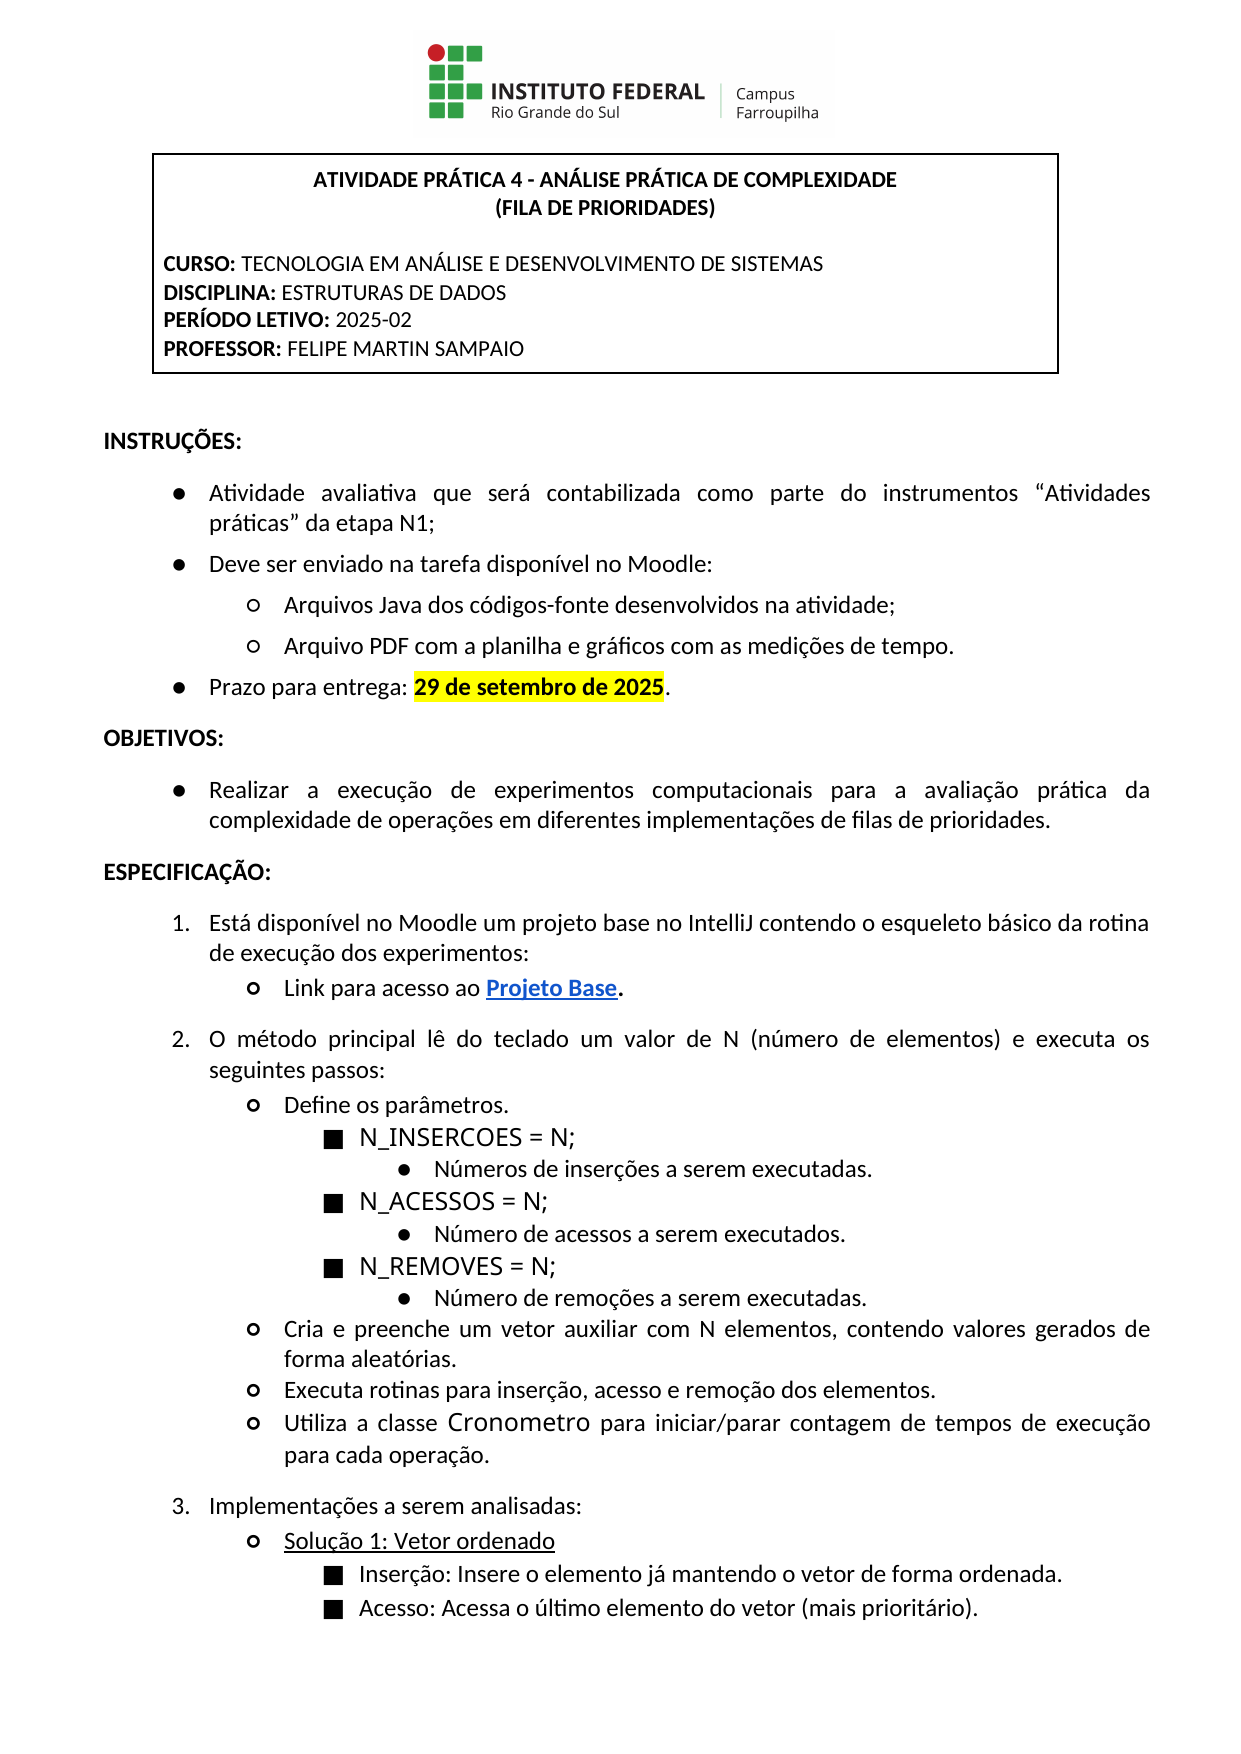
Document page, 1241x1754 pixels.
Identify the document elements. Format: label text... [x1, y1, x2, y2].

list Prazo para entrega: 29 de setembro de 2025. [171, 671, 1152, 702]
list Número de acessos a serem executados. [396, 1218, 1152, 1248]
list Número de remoções a serem executadas. [396, 1283, 1152, 1313]
list Está disponível no Moodle um projeto base no IntelliJ contendo o esqueleto básico da rotina de execução dos experimentos: [171, 907, 1152, 968]
list Link para acesso ao Projeto Base. [246, 972, 1152, 1003]
text INSTRUÇÕES: [103, 395, 1152, 456]
list Executa rotinas para inserção, acesso e remoção dos elementos. [246, 1374, 1152, 1405]
text OBJETIVOS: [103, 722, 1152, 753]
list O método principal lê do teclado um valor de N (número de elementos) e executa os seguintes passos: [171, 1024, 1152, 1085]
list Arquivo PDF com a planilha e gráficos com as medições de tempo. [246, 630, 1152, 661]
list Cria e preenche um vetor auxiliar com N elementos, contendo valores gerados de forma aleatórias. [246, 1313, 1152, 1374]
list N_INSERCOES = N; [321, 1119, 1152, 1153]
list Arquivos Java dos códigos-fonte desenvolvidos na atividade; [246, 589, 1152, 620]
text ESPECIFICAÇÃO: [103, 856, 1152, 886]
list N_ACESSOS = N; [321, 1184, 1152, 1218]
list Acesso: Acessa o último elemento do vetor (mais prioritário). [321, 1589, 1152, 1623]
list Inserção: Insere o elemento já mantendo o vetor de forma ordenada. [321, 1555, 1152, 1589]
list Deve ser enviado na tarefa disponível no Moodle: [171, 548, 1152, 579]
list Atividade avaliativa que será contabilizada como parte do instrumentos “Atividades práticas” da etapa N1; [171, 477, 1152, 538]
list N_REMOVES = N; [321, 1248, 1152, 1283]
table_header ATIVIDADE PRÁTICA 4 - ANÁLISE PRÁTICA DE COMPLEXIDADE (FILA DE PRIORIDADES) CURSO: TECNOLOGIA EM ANÁLISE E DESENVOLVIMENTO DE SISTEMAS DISCIPLINA: ESTRUTURAS DE DADOS PERÍODO LETIVO: 2025-02 PROFESSOR: FELIPE MARTIN SAMPAIO [154, 155, 1057, 372]
list Números de inserções a serem executadas. [396, 1153, 1152, 1184]
list Solução 1: Vetor ordenado [246, 1525, 1152, 1555]
list Utiliza a classe Cronometro para iniciar/parar contagem de tempos de execução para cada operação. [246, 1405, 1152, 1469]
list Implementações a serem analisadas: [171, 1490, 1152, 1521]
picture [413, 30, 835, 138]
list Define os parâmetros. [246, 1089, 1152, 1119]
list Realizar a execução de experimentos computacionais para a avaliação prática da complexidade de operações em diferentes implementações de filas de prioridades. [171, 774, 1152, 835]
